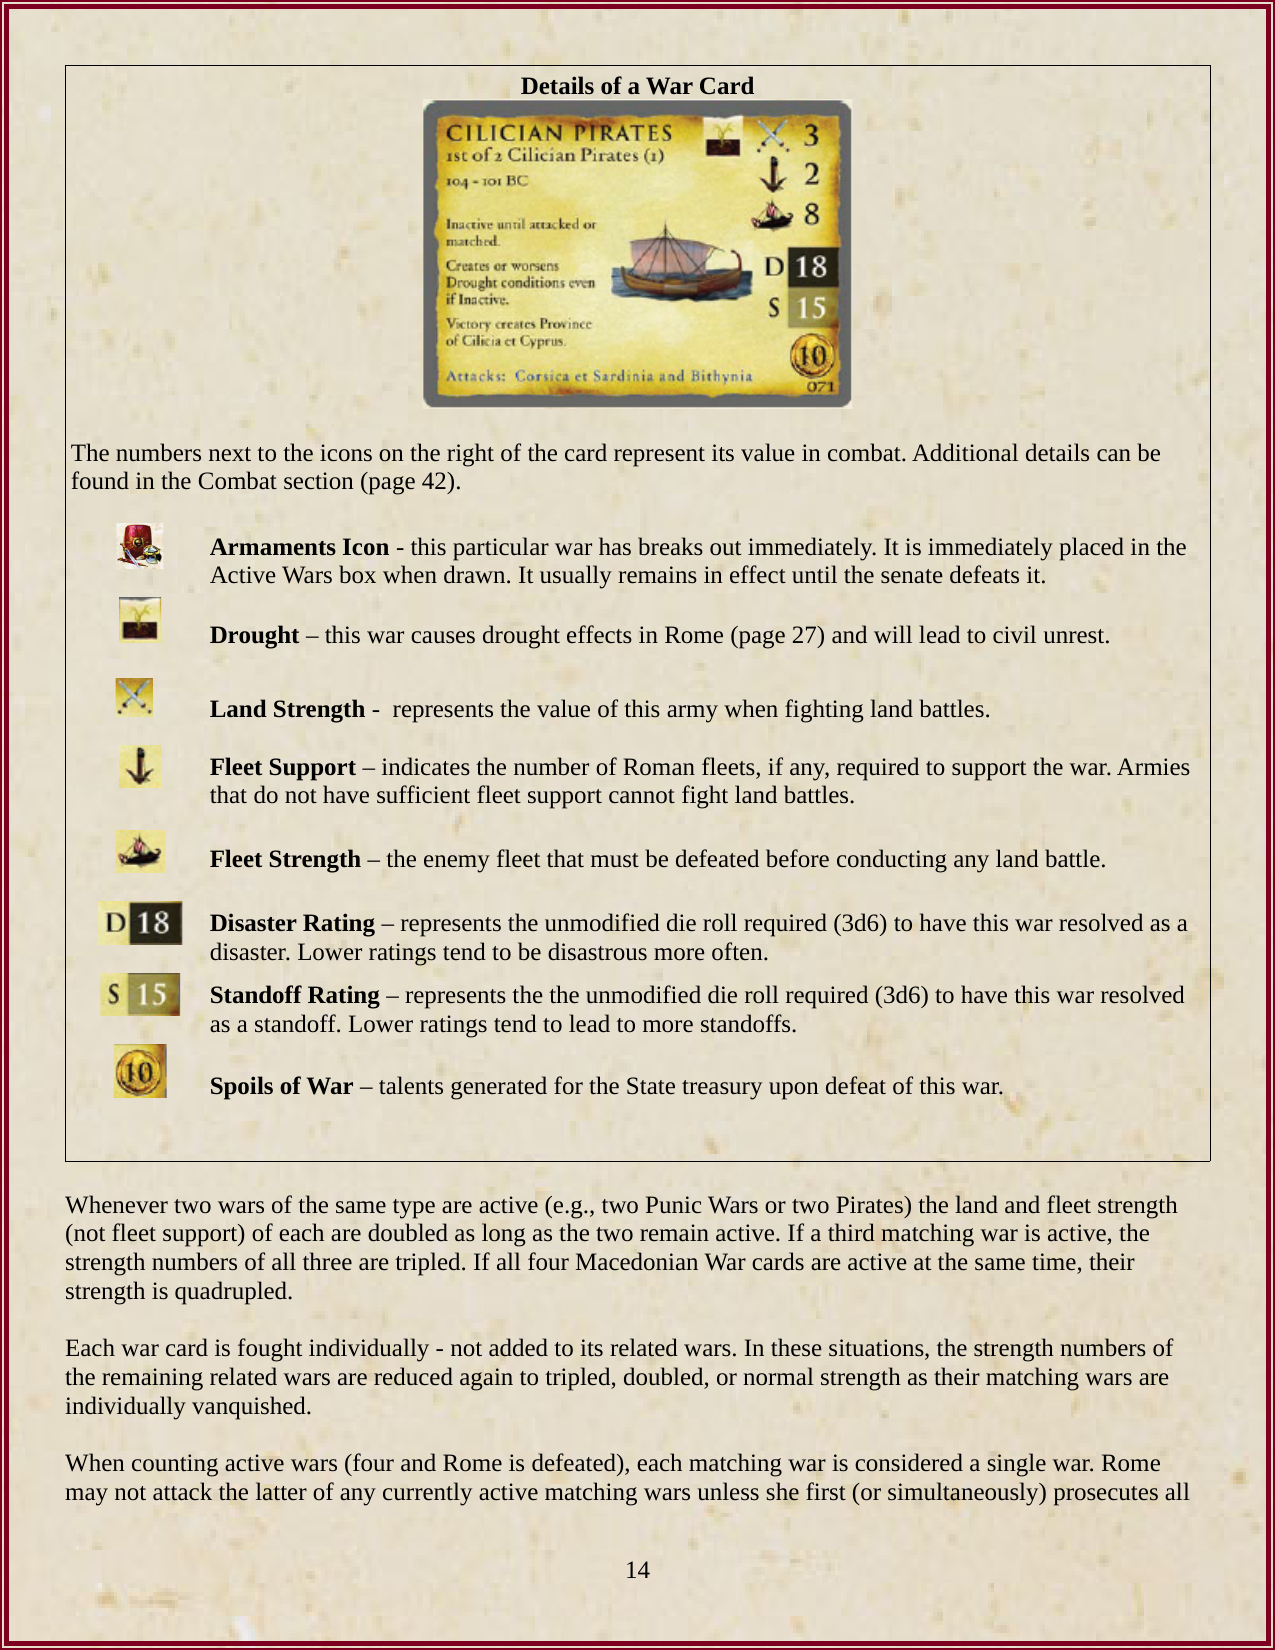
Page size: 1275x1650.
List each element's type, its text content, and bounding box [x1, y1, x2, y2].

text When counting active wars (four and Rome is defeated), each matching war is considered a single war. Rome may not attack the latter of any currently active matching wars unless she first (or simultaneously) prosecutes all [65, 1448, 1210, 1506]
table_header [66, 1045, 1210, 1161]
table_cell [71, 816, 209, 901]
table_cell Spoils of War – talents generated for the State treasury upon defeat of this war. [210, 1045, 1204, 1126]
picture [2, 2, 1273, 1648]
table_cell Drought – this war causes drought effects in Rome (page 27) and will lead to civil unrest. [210, 598, 1204, 671]
table_cell Land Strength - represents the value of this army when fighting land battles. [210, 671, 1204, 745]
table_cell [71, 671, 209, 745]
table_cell Standoff Rating – represents the the unmodified die roll required (3d6) to have this war resolved as a standoff. Lower ratings tend to lead to more standoffs. [210, 974, 1204, 1044]
table_cell Fleet Support – indicates the number of Roman fleets, if any, required to support the war. Armies that do not have sufficient fleet support cannot fight land battles. [210, 745, 1204, 816]
table_cell Disaster Rating – represents the unmodified die roll required (3d6) to have this war resolved as a disaster. Lower ratings tend to be disastrous more often. [210, 901, 1204, 973]
text Whenever two wars of the same type are active (e.g., two Punic Wars or two Pirates) the land and fleet strength (not fleet support) of each are doubled as long as the two remain active. If a third matching war is active, the strength numbers of all three are tripled. If all four Macedonian War cards are active at the same time, their strength is quadrupled. [65, 1190, 1210, 1305]
table_cell [71, 745, 209, 816]
table_header [71, 524, 209, 597]
table_header Details of a War Card [66, 66, 1210, 99]
table_cell [71, 901, 209, 973]
table_cell [71, 1045, 209, 1126]
table_cell [71, 974, 209, 1044]
table_header Armaments Icon - this particular war has breaks out immediately. It is immediately placed in the Active Wars box when drawn. It usually remains in effect until the senate defeats it. [210, 524, 1204, 597]
table_cell Fleet Strength – the enemy fleet that must be defeated before conducting any land battle. [210, 816, 1204, 901]
table_header The numbers next to the icons on the right of the card represent its value in combat. Additional details can be found in the Combat section (page 42). [66, 100, 1210, 597]
table_cell [71, 598, 209, 671]
text Each war card is fought individually - not added to its related wars. In these situations, the strength numbers of the remaining related wars are reduced again to tripled, doubled, or normal strength as their matching wars are individually vanquished. [65, 1333, 1210, 1420]
